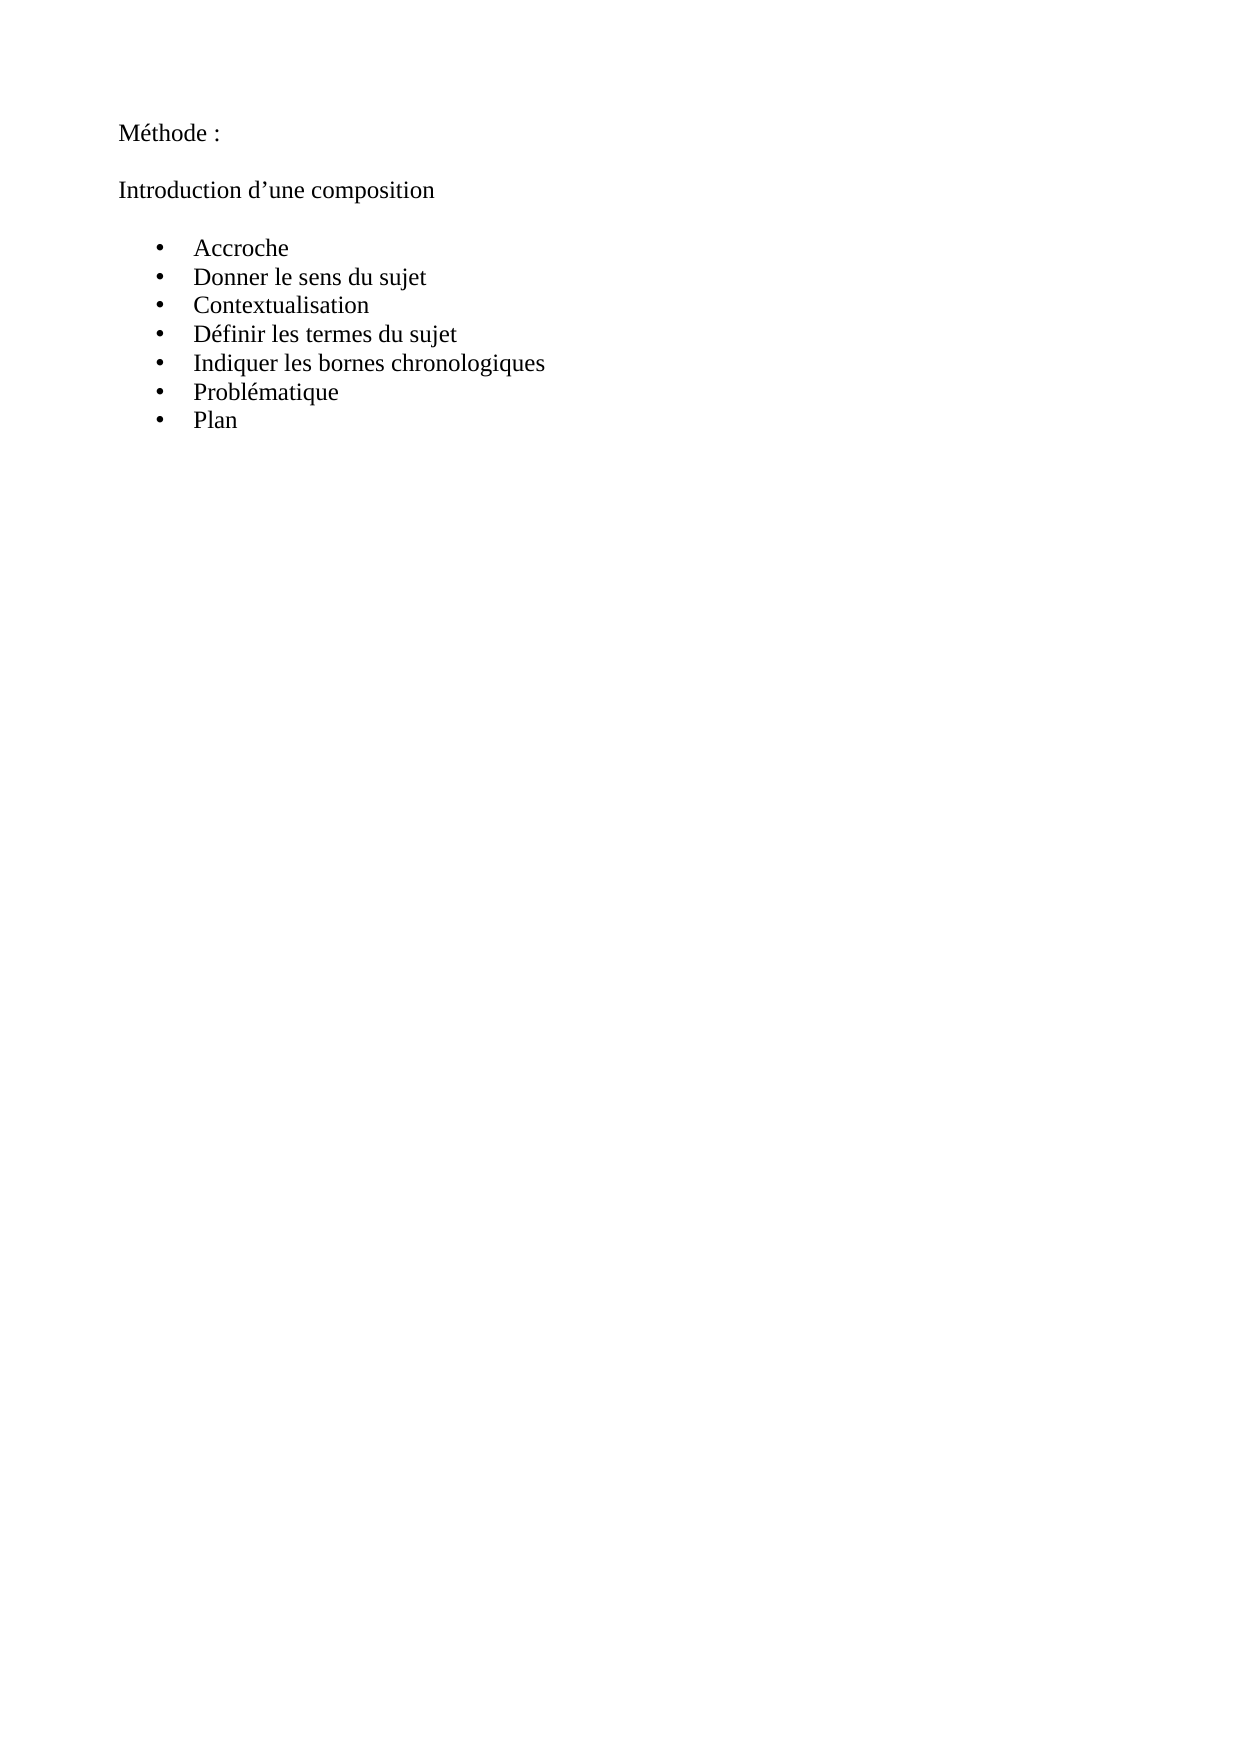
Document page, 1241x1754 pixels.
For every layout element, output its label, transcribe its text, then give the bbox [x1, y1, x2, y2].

text Introduction d’une composition [118, 176, 1122, 204]
list Accroche [156, 233, 1122, 262]
list Définir les termes du sujet [156, 319, 1122, 348]
text Méthode : [118, 118, 1122, 147]
list Problématique [156, 377, 1122, 406]
list Contextualisation [156, 291, 1122, 319]
list Donner le sens du sujet [156, 262, 1122, 291]
list Plan [156, 406, 1122, 434]
list Indiquer les bornes chronologiques [156, 348, 1122, 377]
